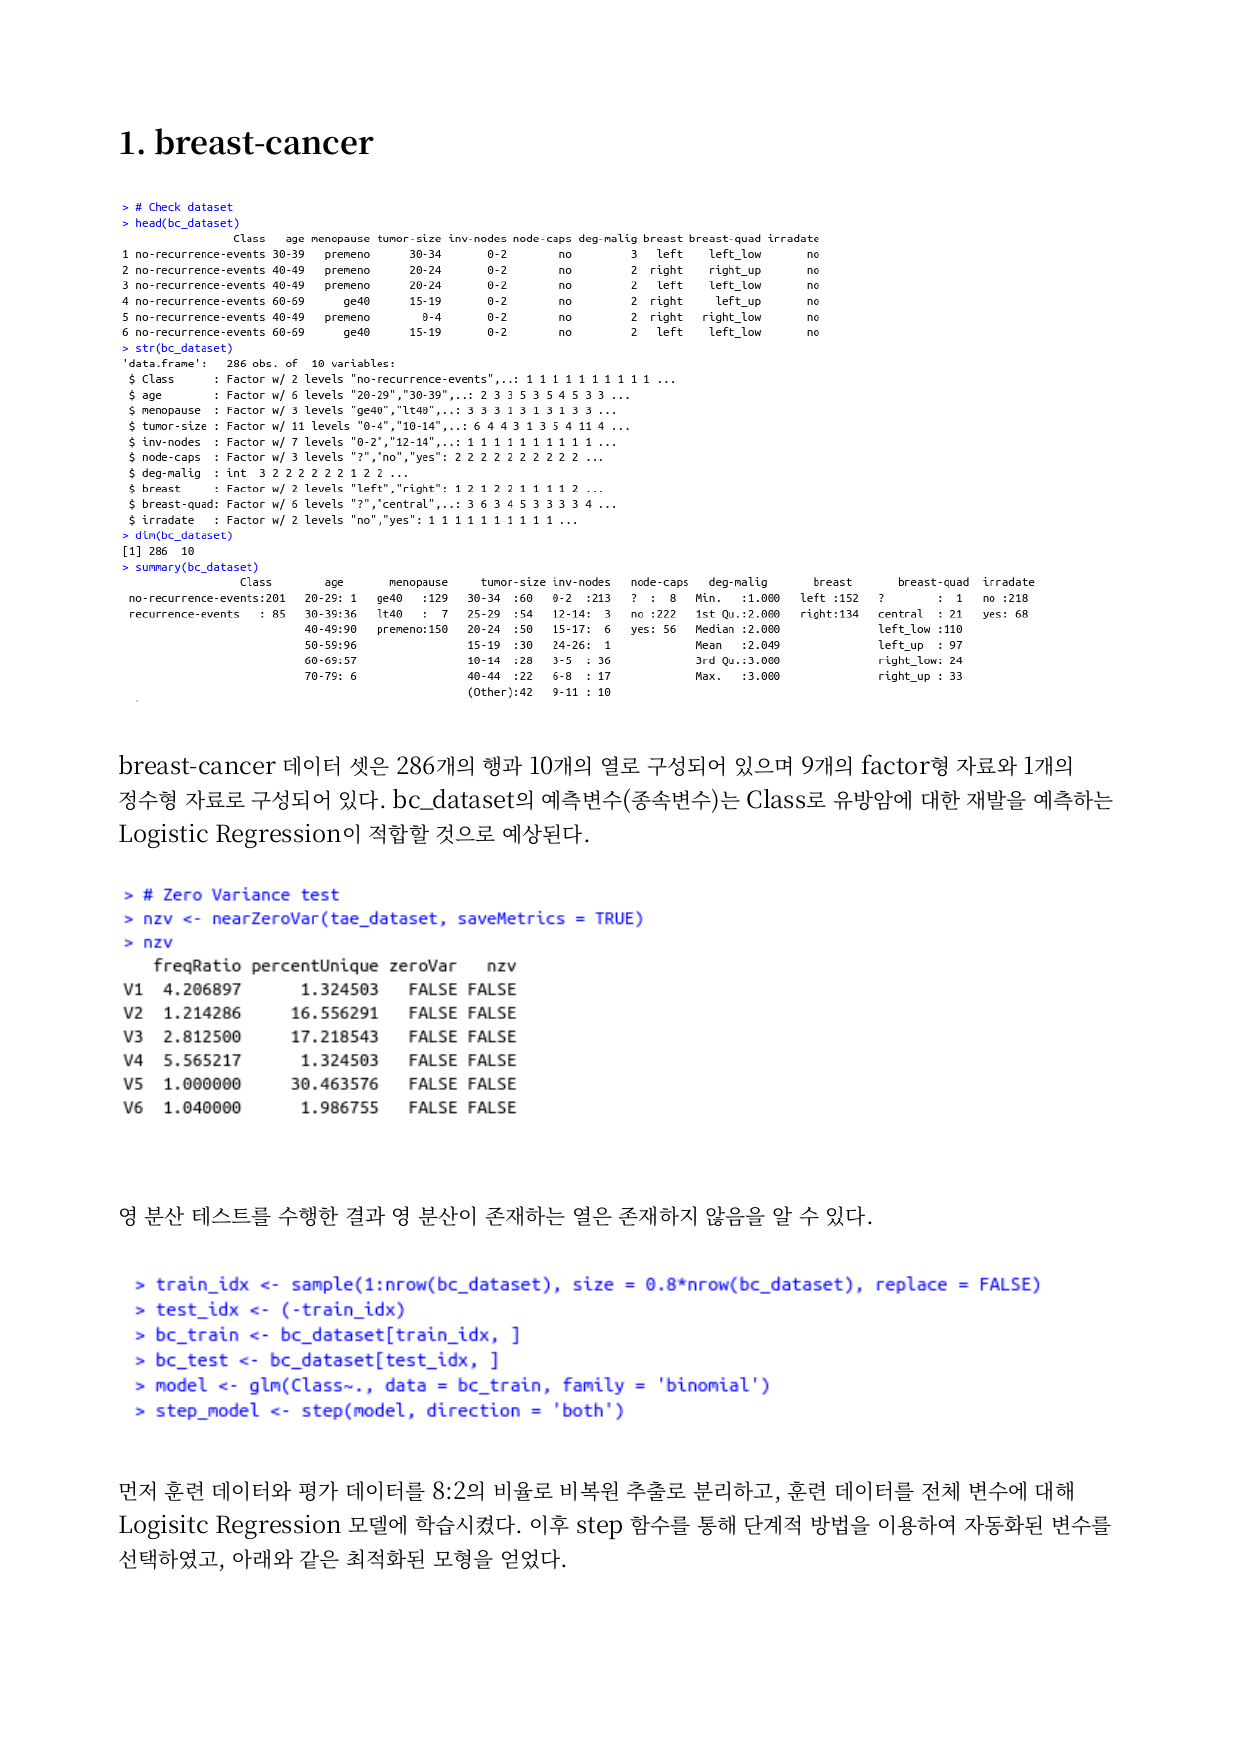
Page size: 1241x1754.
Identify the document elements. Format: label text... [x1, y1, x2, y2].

text 1. breast-cancer [118, 118, 1122, 163]
text breast-cancer 데이터 셋은 286개의 행과 10개의 열로 구성되어 있으며 9개의 factor형 자료와 1개의 정수형 자료로 구성되어 있다. bc_dataset의 예측변수(종속변수)는 Class로 유방암에 대한 재발을 예측하는 Logistic Regression이 적합할 것으로 예상된다. [118, 747, 1122, 849]
picture [132, 1275, 1108, 1428]
text 영 분산 테스트를 수행한 결과 영 분산이 존재하는 열은 존재하지 않음을 알 수 있다. [118, 1197, 1122, 1231]
picture [118, 883, 1123, 1118]
text 먼저 훈련 데이터와 평가 데이터를 8:2의 비율로 비복원 추출로 분리하고, 훈련 데이터를 전체 변수에 대해 Logisitc Regression 모델에 학습시켰다. 이후 step 함수를 통해 단계적 방법을 이용하여 자동화된 변수를 선택하였고, 아래와 같은 최적화된 모형을 얻었다. [118, 1472, 1122, 1575]
picture [118, 197, 1123, 702]
